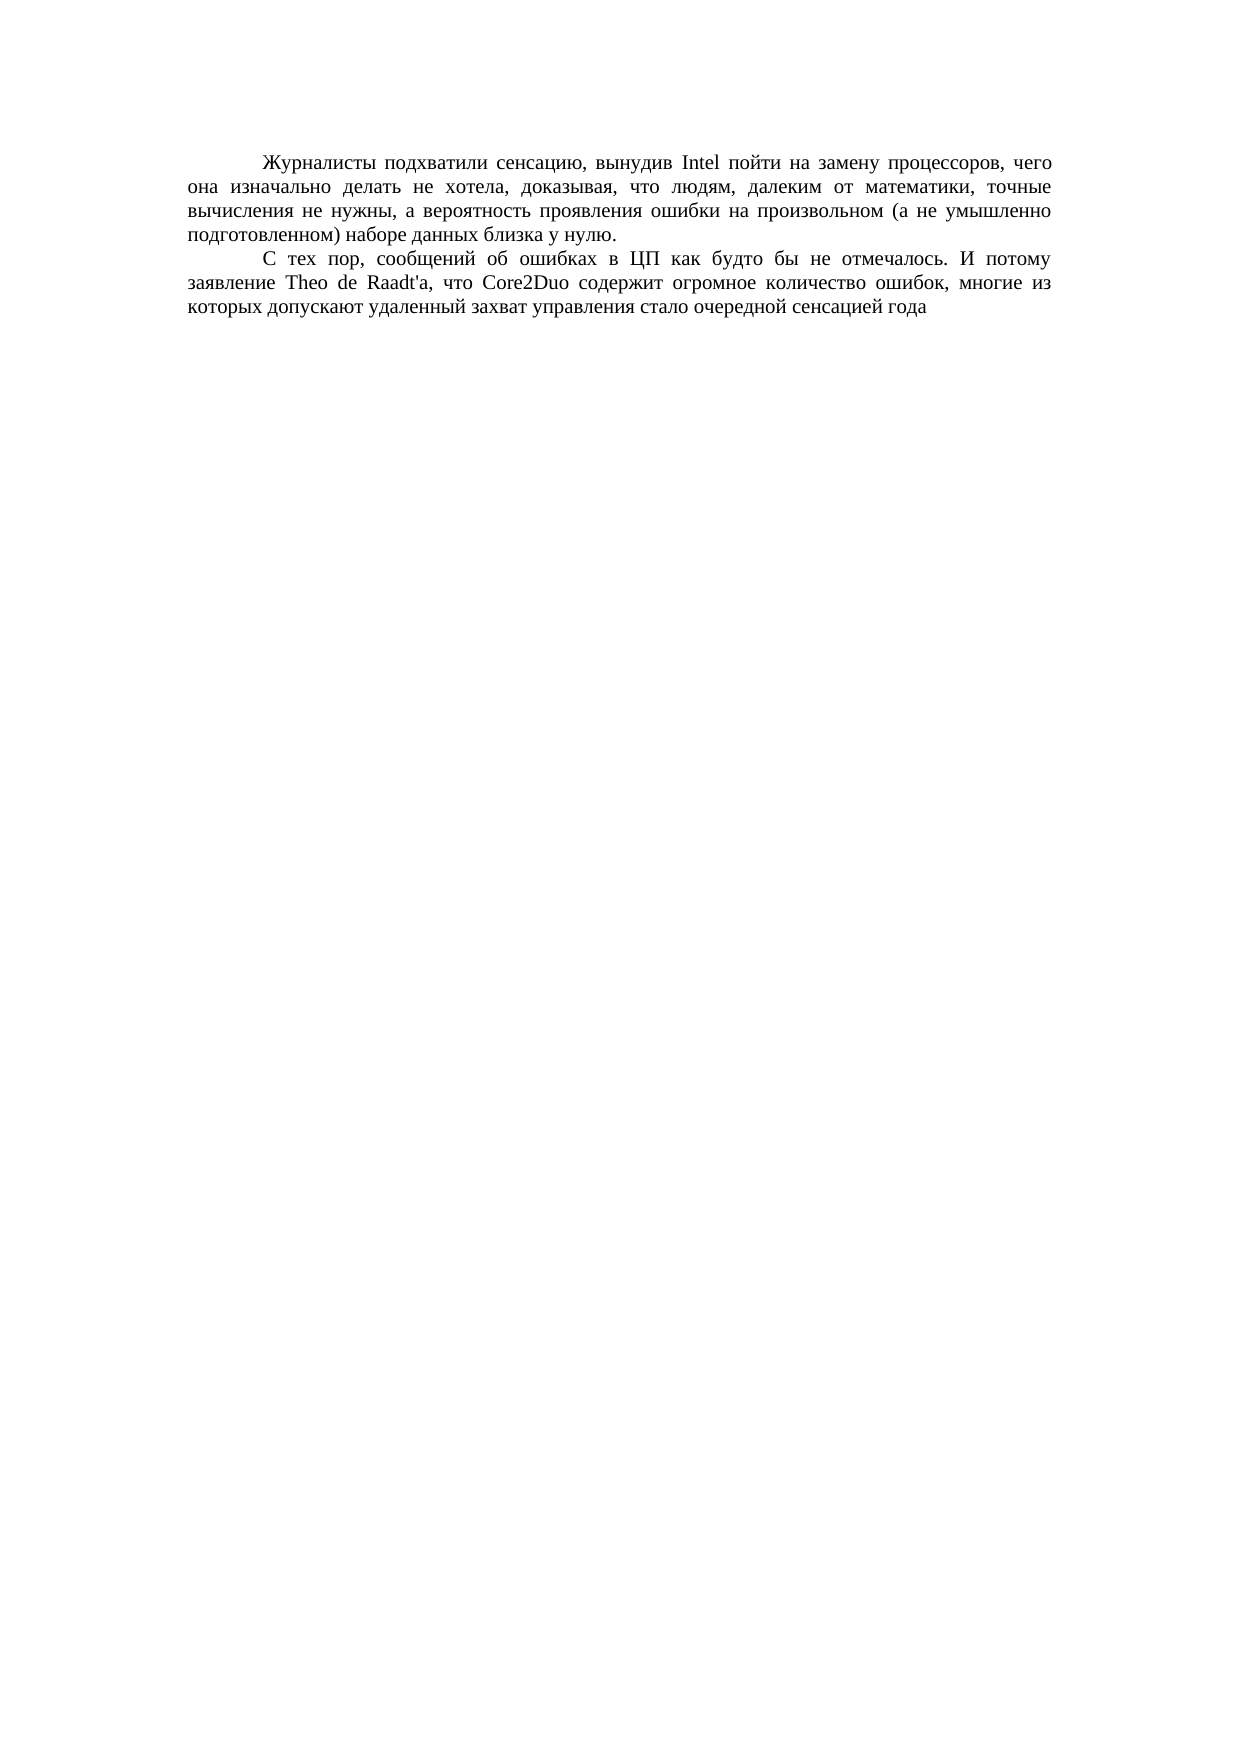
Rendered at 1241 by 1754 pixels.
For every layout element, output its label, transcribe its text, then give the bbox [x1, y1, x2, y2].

text С тех пор, сообщений об ошибках в ЦП как будто бы не отмечалось. И потому заявление Theo de Raadt'а, что Core2Duo содержит огромное количество ошибок, многие из которых допускают удаленный захват управления стало очередной сенсацией года [187, 246, 1053, 318]
text Журналисты подхватили сенсацию, вынудив Intel пойти на замену процессоров, чего она изначально делать не хотела, доказывая, что людям, далеким от математики, точные вычисления не нужны, а вероятность проявления ошибки на произвольном (а не умышленно подготовленном) наборе данных близка у нулю. [187, 150, 1053, 246]
